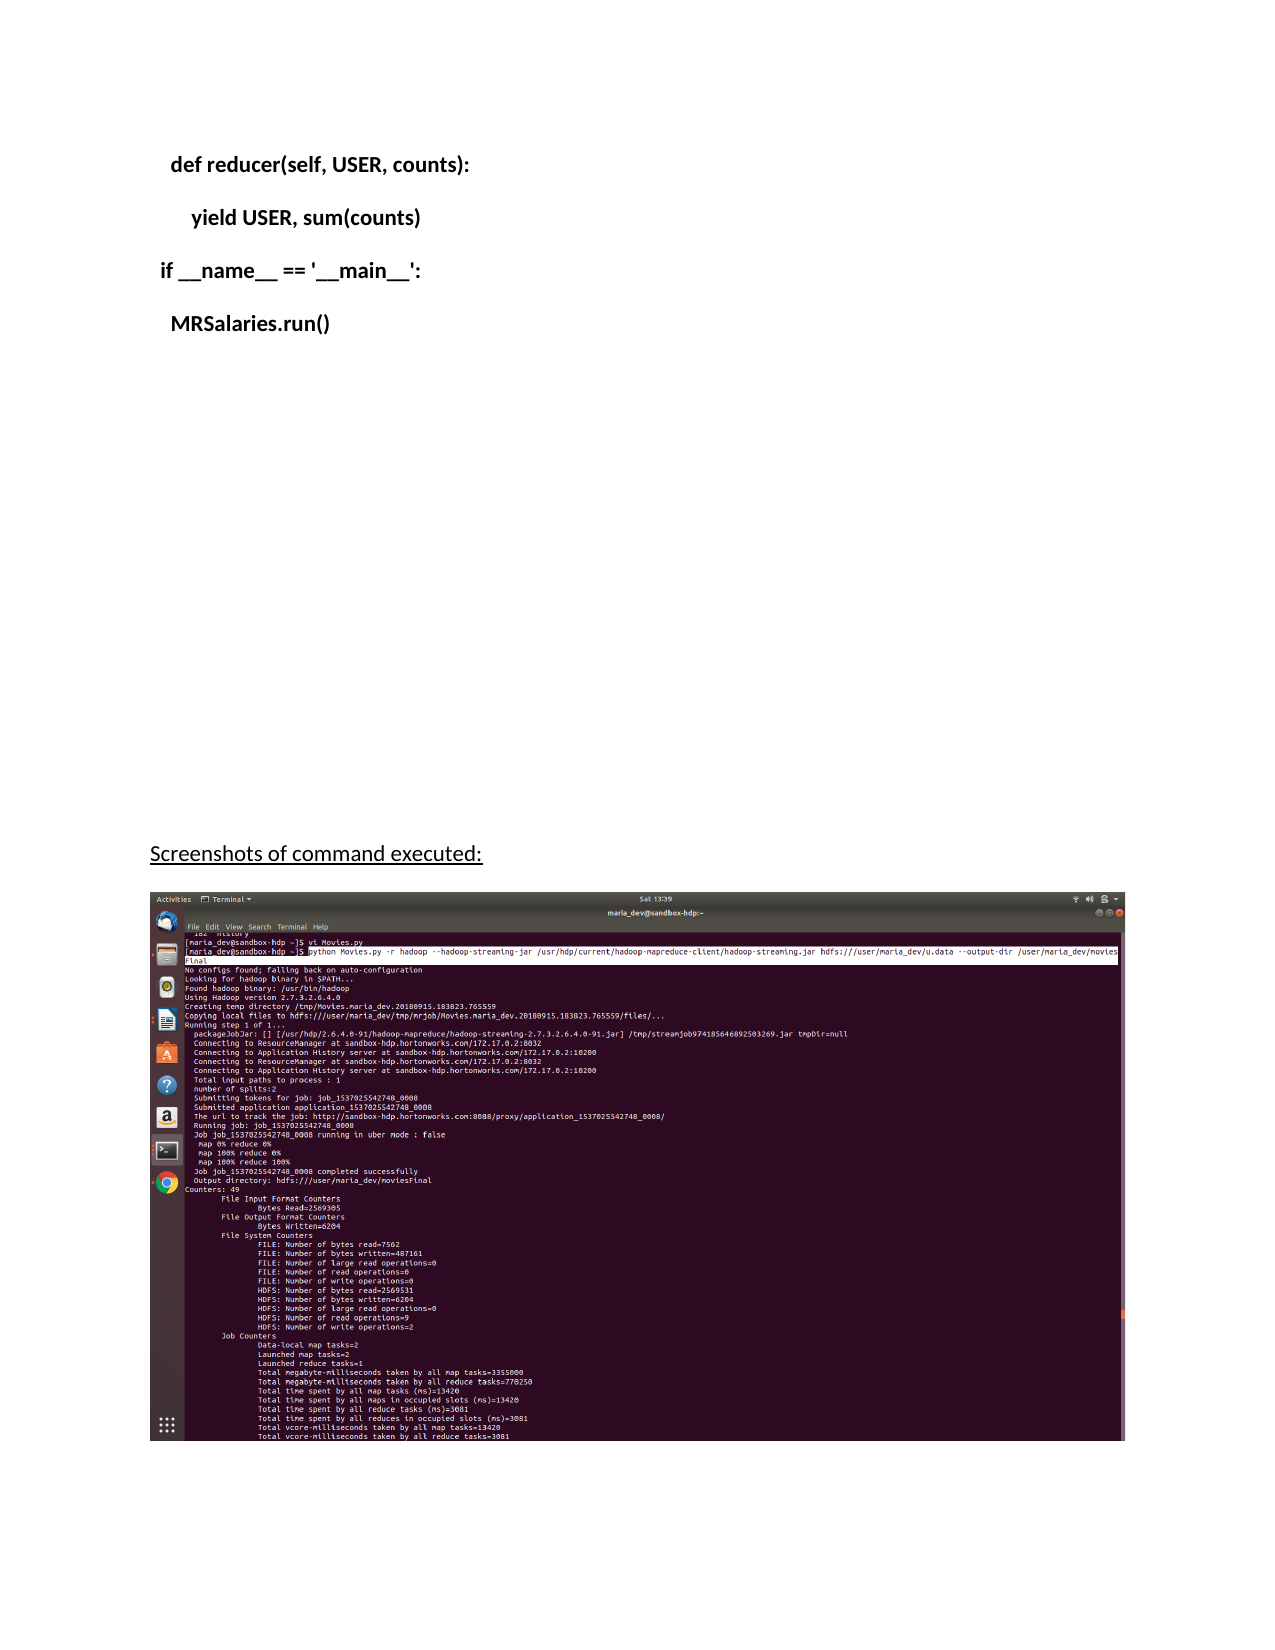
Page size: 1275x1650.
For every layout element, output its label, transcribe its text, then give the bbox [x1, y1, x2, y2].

text MRSalaries.run() [150, 309, 1125, 337]
text yield USER, sum(counts) [150, 203, 1125, 231]
text if __name__ == '__main__': [150, 256, 1125, 284]
text Screenshots of command executed: [150, 839, 1125, 867]
picture [150, 892, 1125, 1441]
text def reducer(self, USER, counts): [150, 150, 1125, 178]
